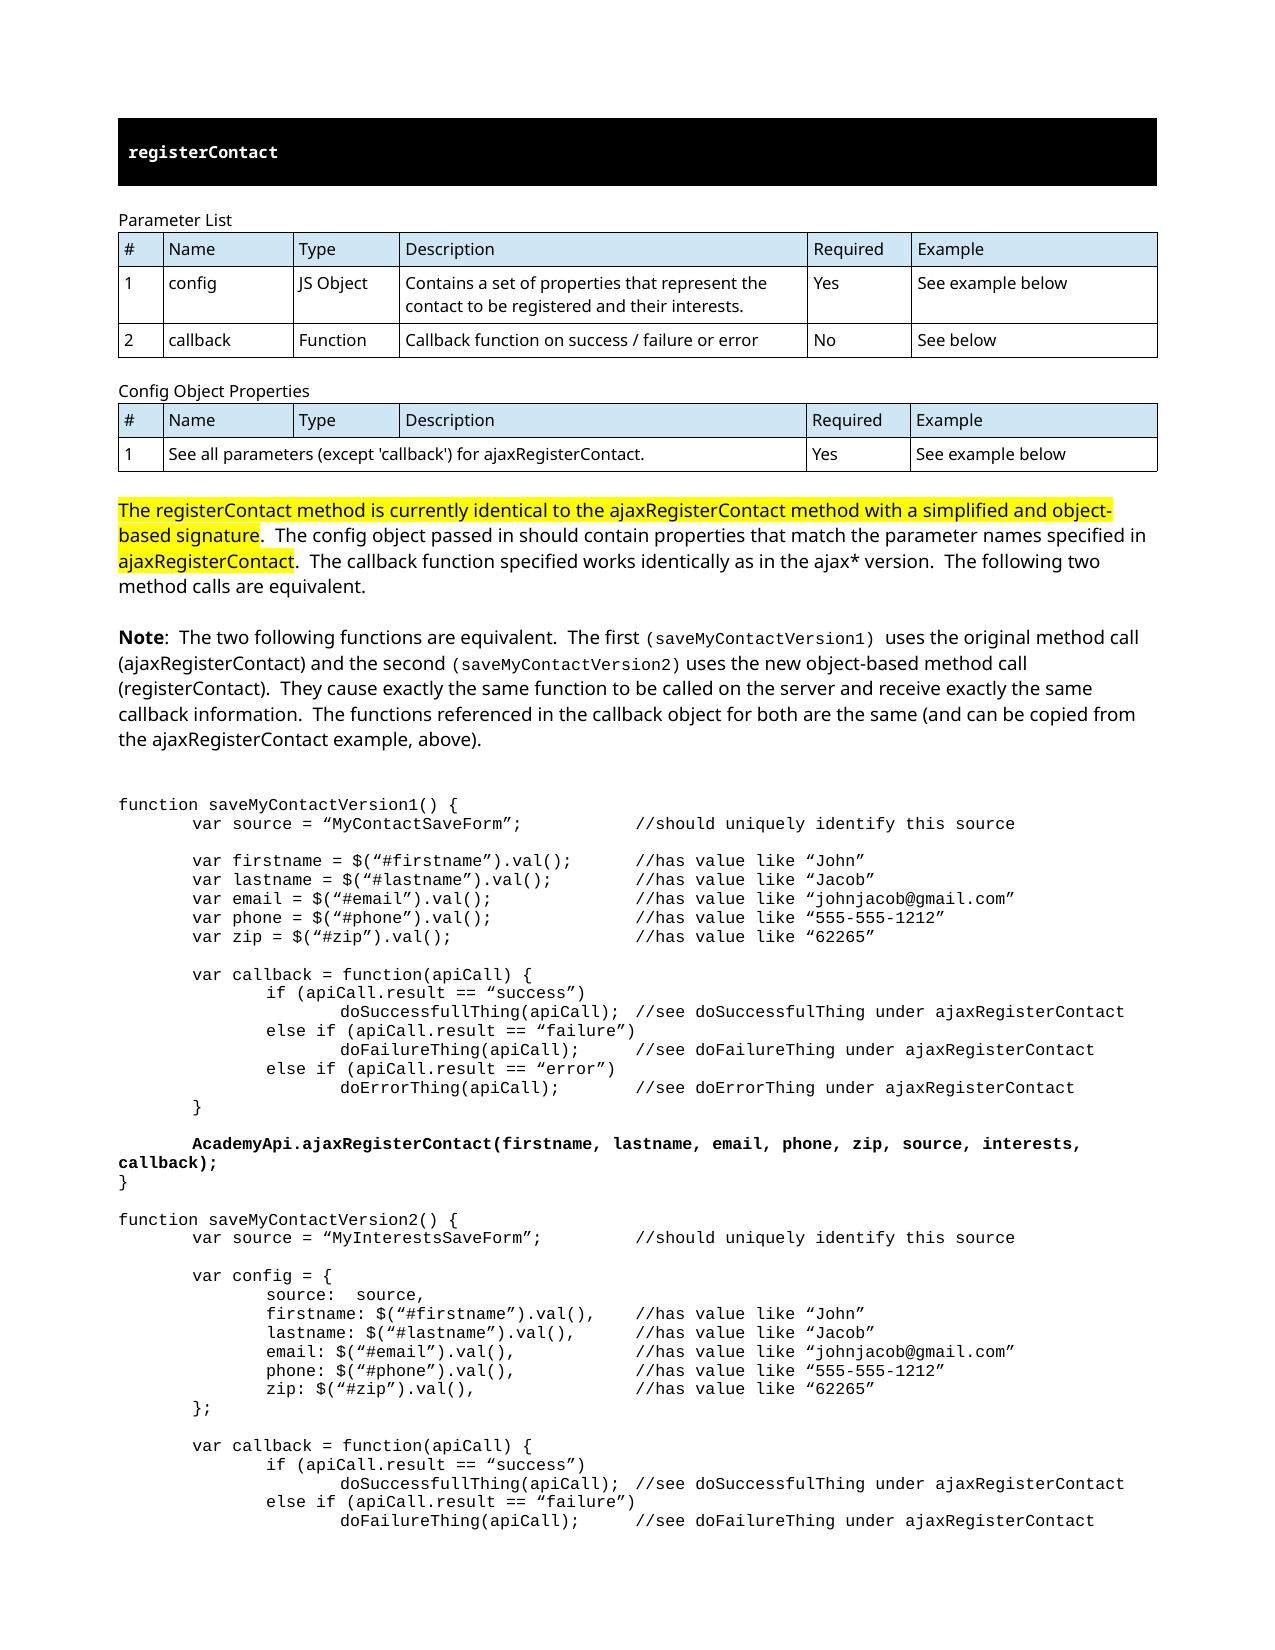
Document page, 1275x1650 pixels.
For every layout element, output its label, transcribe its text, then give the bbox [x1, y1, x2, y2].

text email: $(“#email”).val(), //has value like “johnjacob@gmail.com” [118, 1343, 1157, 1362]
table_cell 2 [119, 324, 163, 357]
text else if (apiCall.result == “failure”) [118, 1494, 1157, 1513]
table_cell callback [164, 324, 293, 357]
text doFailureThing(apiCall); //see doFailureThing under ajaxRegisterContact [118, 1513, 1157, 1532]
text doFailureThing(apiCall); //see doFailureThing under ajaxRegisterContact [118, 1042, 1157, 1060]
text The registerContact method is currently identical to the ajaxRegisterContact method with a simplified and object-based signature. The config object passed in should contain properties that match the parameter names specified in ajaxRegisterContact. The callback function specified works identically as in the ajax* version. The following two method calls are equivalent. [118, 497, 1157, 599]
text } [118, 1173, 1157, 1192]
text function saveMyContactVersion1() { [118, 796, 1157, 815]
text registerContact [118, 141, 1157, 163]
text var source = “MyContactSaveForm”; //should uniquely identify this source [118, 815, 1157, 834]
table_header Type [294, 404, 399, 437]
text var callback = function(apiCall) { [118, 1437, 1157, 1456]
table_cell Callback function on success / failure or error [400, 324, 807, 357]
text AcademyApi.ajaxRegisterContact(firstname, lastname, email, phone, zip, source, interests, callback); [118, 1136, 1157, 1173]
table_cell Yes [807, 438, 910, 471]
table_header # [119, 233, 163, 266]
text zip: $(“#zip”).val(), //has value like “62265” [118, 1381, 1157, 1400]
table_cell 1 [119, 267, 163, 323]
text Note: The two following functions are equivalent. The first (saveMyContactVersion1) uses the original method call (ajaxRegisterContact) and the second (saveMyContactVersion2) uses the new object-based method call (registerContact). They cause exactly the same function to be called on the server and receive exactly the same callback information. The functions referenced in the callback object for both are the same (and can be copied from the ajaxRegisterContact example, above). [118, 624, 1157, 752]
text }; [118, 1400, 1157, 1419]
table_cell Yes [808, 267, 911, 323]
table_header # [119, 404, 163, 437]
table_header Example [912, 233, 1157, 266]
table_header Required [808, 233, 911, 266]
table_cell See all parameters (except 'callback') for ajaxRegisterContact. [164, 438, 806, 471]
text var phone = $(“#phone”).val(); //has value like “555-555-1212” [118, 909, 1157, 928]
text var firstname = $(“#firstname”).val(); //has value like “John” [118, 853, 1157, 872]
table_cell Contains a set of properties that represent the contact to be registered and their interests. [400, 267, 807, 323]
text lastname: $(“#lastname”).val(), //has value like “Jacob” [118, 1324, 1157, 1343]
table_cell 1 [119, 438, 163, 471]
text Config Object Properties [118, 380, 1157, 403]
table_header Example [911, 404, 1157, 437]
table_cell See example below [911, 438, 1157, 471]
text else if (apiCall.result == “error”) [118, 1060, 1157, 1079]
text var email = $(“#email”).val(); //has value like “johnjacob@gmail.com” [118, 891, 1157, 909]
text var source = “MyInterestsSaveForm”; //should uniquely identify this source [118, 1230, 1157, 1249]
table_cell Function [294, 324, 399, 357]
text doSuccessfullThing(apiCall); //see doSuccessfulThing under ajaxRegisterContact [118, 1475, 1157, 1494]
text function saveMyContactVersion2() { [118, 1211, 1157, 1230]
text var zip = $(“#zip”).val(); //has value like “62265” [118, 928, 1157, 947]
table_cell JS Object [294, 267, 399, 323]
text phone: $(“#phone”).val(), //has value like “555-555-1212” [118, 1362, 1157, 1381]
text source: source, [118, 1287, 1157, 1306]
text if (apiCall.result == “success”) [118, 985, 1157, 1004]
table_cell config [164, 267, 293, 323]
text doSuccessfullThing(apiCall); //see doSuccessfulThing under ajaxRegisterContact [118, 1004, 1157, 1023]
text Parameter List [118, 209, 1157, 232]
table_header Name [164, 233, 293, 266]
text var config = { [118, 1268, 1157, 1287]
table_header Required [807, 404, 910, 437]
text } [118, 1098, 1157, 1117]
table_header Name [164, 404, 293, 437]
table_cell See below [912, 324, 1157, 357]
text var callback = function(apiCall) { [118, 966, 1157, 985]
table_header Description [400, 233, 807, 266]
table_cell No [808, 324, 911, 357]
table_header Type [294, 233, 399, 266]
table_cell See example below [912, 267, 1157, 323]
text firstname: $(“#firstname”).val(), //has value like “John” [118, 1306, 1157, 1324]
text var lastname = $(“#lastname”).val(); //has value like “Jacob” [118, 872, 1157, 891]
text doErrorThing(apiCall); //see doErrorThing under ajaxRegisterContact [118, 1079, 1157, 1098]
text else if (apiCall.result == “failure”) [118, 1023, 1157, 1042]
text if (apiCall.result == “success”) [118, 1456, 1157, 1475]
table_header Description [400, 404, 806, 437]
